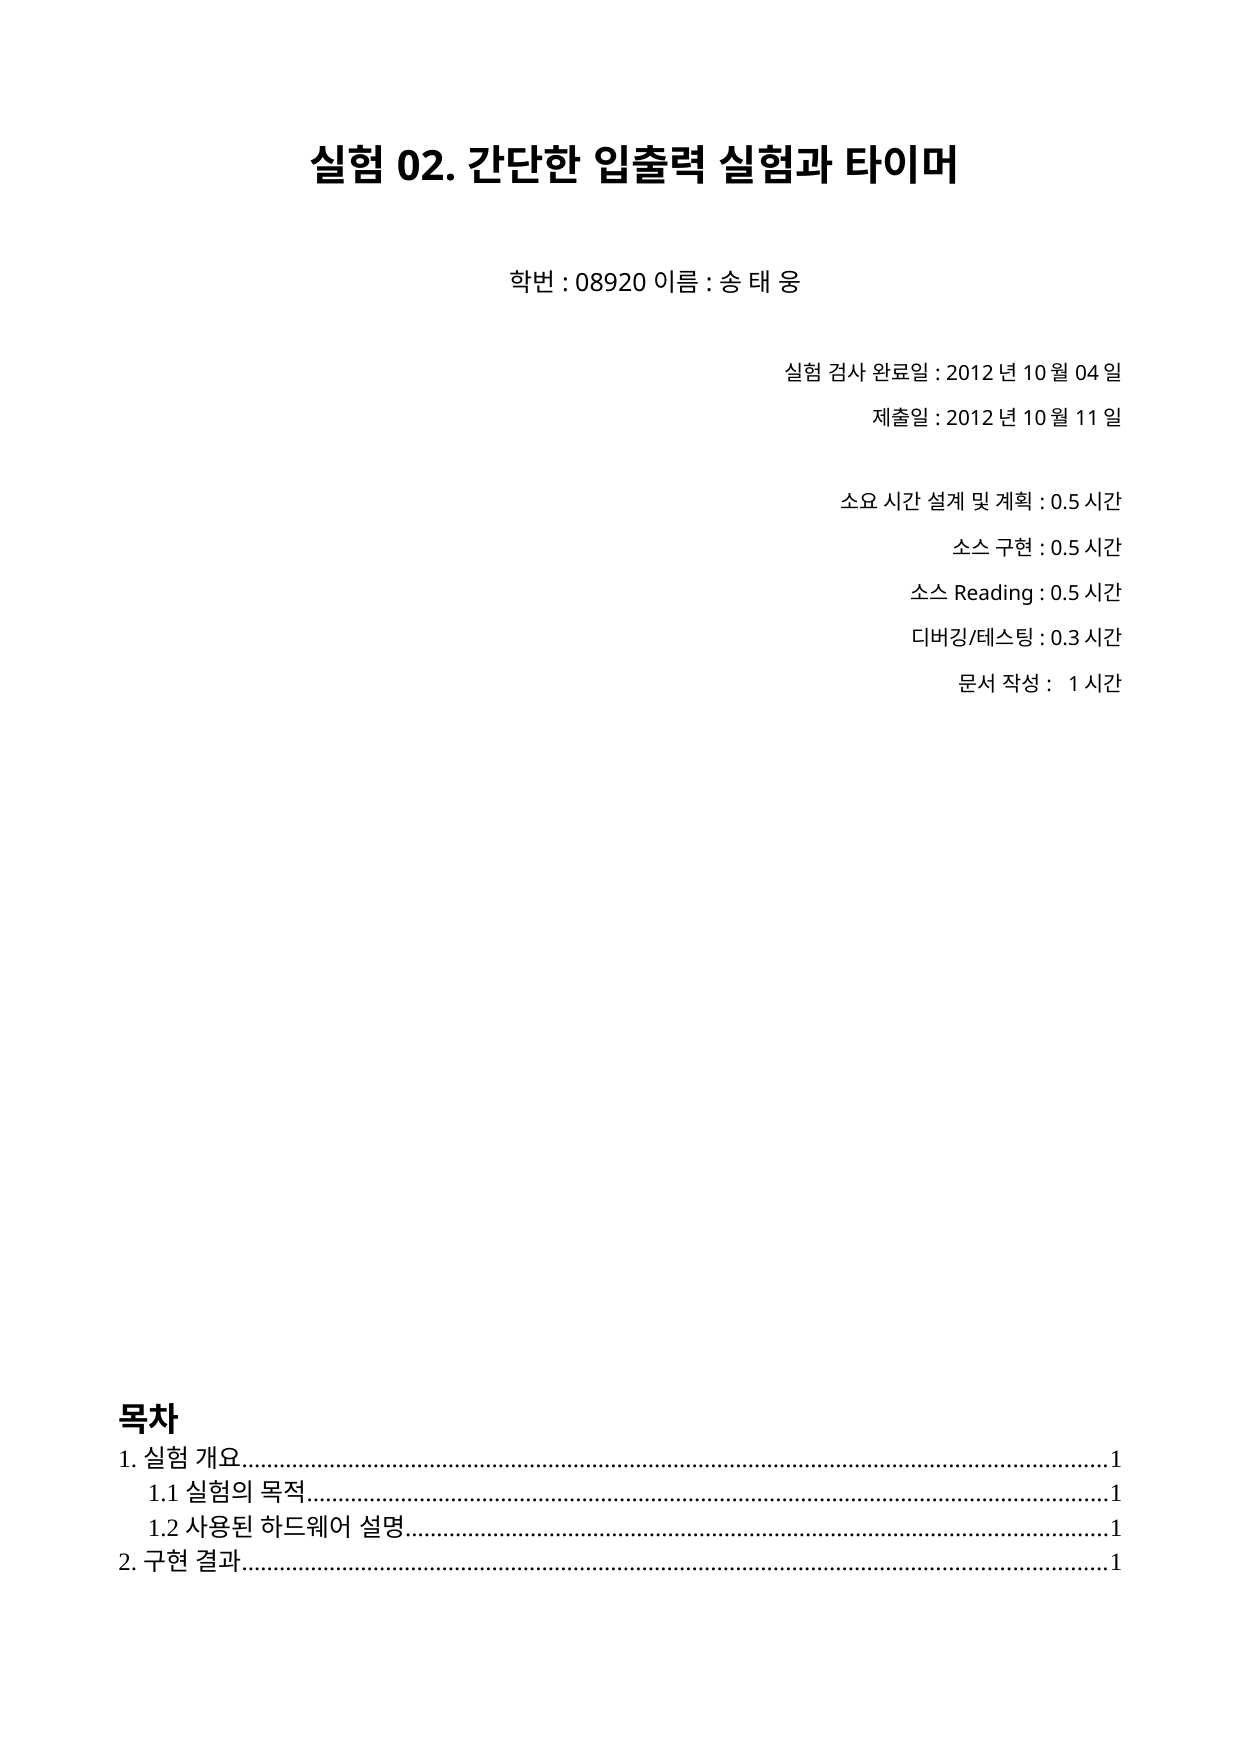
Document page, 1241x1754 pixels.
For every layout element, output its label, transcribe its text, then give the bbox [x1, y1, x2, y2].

text 2. 구현 결과 1 [118, 1543, 1122, 1577]
text 실험 02. 간단한 입출력 실험과 타이머 [146, 136, 1122, 193]
text 소요 시간 설계 및 계획 : 0.5시간 [118, 487, 1122, 516]
text 학번 : 08920 이름 : 송 태 웅 [118, 265, 1122, 299]
subtitle 목차 [118, 1396, 1122, 1441]
text 실험 검사 완료일 : 2012년 10월 04일 [118, 358, 1122, 386]
text 1. 실험 개요 1 [118, 1441, 1122, 1475]
text 1.1 실험의 목적 1 [148, 1475, 1122, 1509]
text 소스 Reading : 0.5시간 [118, 578, 1122, 607]
text 디버깅/테스팅 : 0.3시간 [118, 623, 1122, 652]
text 1.2 사용된 하드웨어 설명 1 [148, 1509, 1122, 1543]
text 제출일 : 2012년 10월 11일 [118, 403, 1122, 432]
text 소스 구현 : 0.5시간 [118, 533, 1122, 561]
text 문서 작성 : 1시간 [118, 669, 1122, 697]
